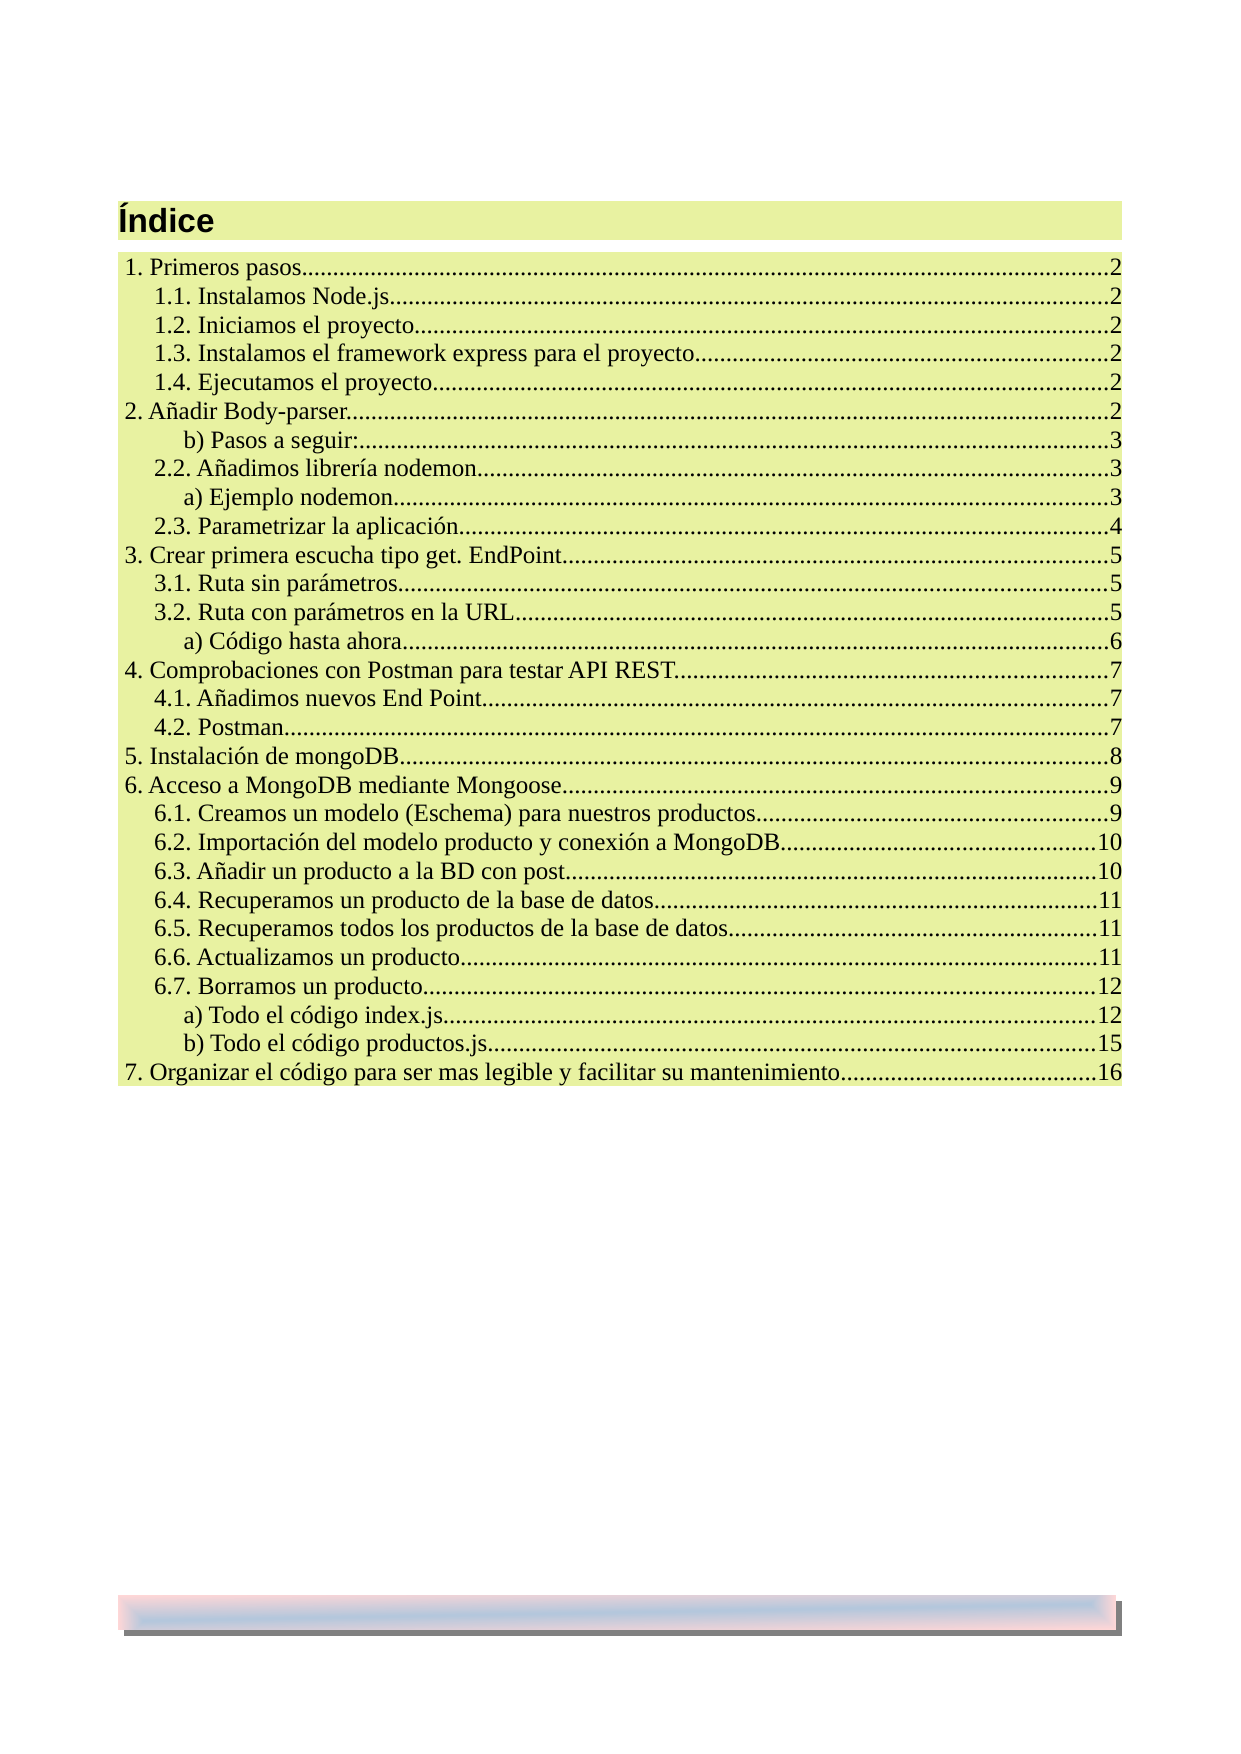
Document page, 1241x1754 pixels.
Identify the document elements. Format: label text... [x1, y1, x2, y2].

text 6.1. Creamos un modelo (Eschema) para nuestros productos. 9 [148, 798, 1122, 827]
text 7. Organizar el código para ser mas legible y facilitar su mantenimiento 16 [118, 1057, 1122, 1086]
text 6.4. Recuperamos un producto de la base de datos 11 [148, 885, 1122, 913]
text 1.3. Instalamos el framework express para el proyecto 2 [148, 338, 1122, 367]
text 6.3. Añadir un producto a la BD con post 10 [148, 856, 1122, 885]
text 2.2. Añadimos librería nodemon 3 [148, 453, 1122, 482]
text a) Ejemplo nodemon 3 [177, 482, 1122, 511]
text 1.1. Instalamos Node.js 2 [148, 281, 1122, 310]
text 2. Añadir Body-parser. 2 [118, 396, 1122, 425]
text 4.2. Postman. 7 [148, 712, 1122, 741]
text b) Pasos a seguir: 3 [177, 425, 1122, 453]
text 3.2. Ruta con parámetros en la URL 5 [148, 597, 1122, 626]
text 3. Crear primera escucha tipo get. EndPoint 5 [118, 540, 1122, 568]
text 6.7. Borramos un producto 12 [148, 971, 1122, 1000]
text 2.3. Parametrizar la aplicación. 4 [148, 511, 1122, 540]
text 1.4. Ejecutamos el proyecto 2 [148, 367, 1122, 396]
text 3.1. Ruta sin parámetros 5 [148, 568, 1122, 597]
text 4. Comprobaciones con Postman para testar API REST. 7 [118, 655, 1122, 683]
text a) Todo el código index.js 12 [177, 1000, 1122, 1028]
text 6.6. Actualizamos un producto 11 [148, 942, 1122, 971]
subtitle Índice [118, 201, 1122, 240]
text 6.5. Recuperamos todos los productos de la base de datos 11 [148, 913, 1122, 942]
text 5. Instalación de mongoDB 8 [118, 741, 1122, 770]
text 1.2. Iniciamos el proyecto 2 [148, 310, 1122, 338]
text 6.2. Importación del modelo producto y conexión a MongoDB 10 [148, 827, 1122, 856]
text b) Todo el código productos.js 15 [177, 1028, 1122, 1057]
text 6. Acceso a MongoDB mediante Mongoose 9 [118, 770, 1122, 798]
text 1. Primeros pasos. 2 [118, 252, 1122, 281]
text a) Código hasta ahora 6 [177, 626, 1122, 655]
text 4.1. Añadimos nuevos End Point. 7 [148, 683, 1122, 712]
